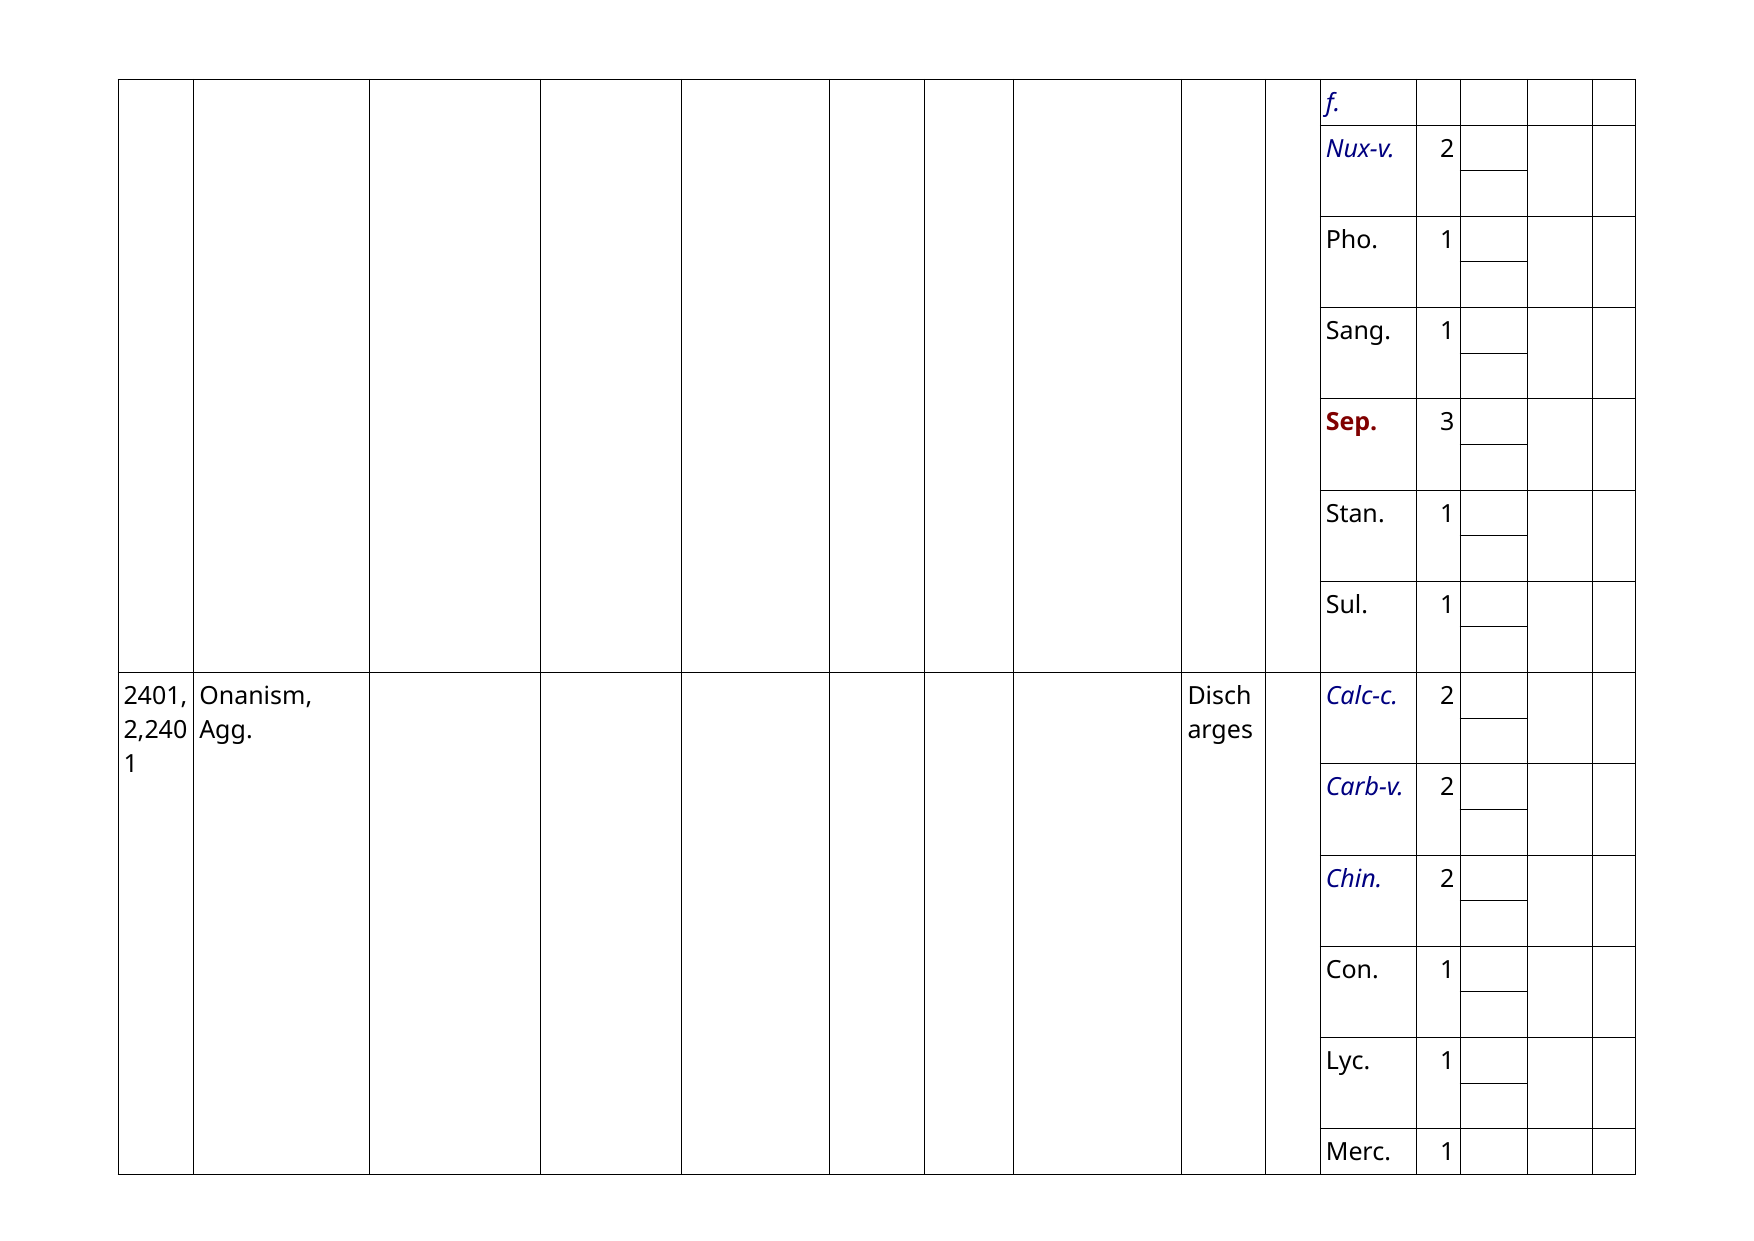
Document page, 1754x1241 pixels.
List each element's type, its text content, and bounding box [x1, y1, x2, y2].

table_cell [830, 673, 924, 1174]
table_cell [1417, 80, 1460, 124]
table_cell [119, 80, 193, 672]
table_cell [1461, 308, 1527, 353]
table_cell [1593, 764, 1635, 854]
table_cell [1182, 80, 1265, 672]
table_cell Stan. [1321, 491, 1416, 581]
table_cell Lyc. [1321, 1038, 1416, 1128]
table_cell [1461, 399, 1527, 444]
table_cell [370, 80, 540, 672]
table_cell [1461, 1129, 1527, 1174]
table_cell 2 [1417, 126, 1460, 216]
table_cell [541, 80, 681, 672]
table_cell [1461, 673, 1527, 718]
table_cell [1528, 856, 1592, 946]
table_cell Sang. [1321, 308, 1416, 398]
table_cell [1461, 491, 1527, 535]
table_cell 2401,2,2401 [119, 673, 193, 1174]
table_cell [925, 80, 1013, 672]
table_cell [1461, 80, 1527, 124]
table_cell 1 [1417, 217, 1460, 307]
table_cell Carb-v. [1321, 764, 1416, 854]
table_cell [1593, 1038, 1635, 1128]
table_cell [370, 673, 540, 1174]
table_cell [1461, 856, 1527, 900]
table_cell [925, 673, 1013, 1174]
table_cell [1461, 1038, 1527, 1083]
table_cell 1 [1417, 1129, 1460, 1174]
table_cell [1593, 673, 1635, 763]
table_cell Con. [1321, 947, 1416, 1037]
table_cell [1528, 491, 1592, 581]
table_cell [1593, 126, 1635, 216]
table_cell [1593, 1129, 1635, 1174]
table_cell 3 [1417, 399, 1460, 489]
table_cell Sul. [1321, 582, 1416, 672]
table_cell f. [1321, 80, 1416, 124]
table_cell Nux-v. [1321, 126, 1416, 216]
table_cell [1461, 810, 1527, 854]
table_cell [1528, 582, 1592, 672]
table_cell [830, 80, 924, 672]
table_cell [1593, 582, 1635, 672]
table_cell 1 [1417, 947, 1460, 1037]
table_cell [1593, 947, 1635, 1037]
table_cell 2 [1417, 856, 1460, 946]
table_cell 1 [1417, 582, 1460, 672]
table_cell [1593, 217, 1635, 307]
table_cell [1461, 354, 1527, 398]
table_cell [1593, 308, 1635, 398]
table_cell [1593, 80, 1635, 124]
table_cell [541, 673, 681, 1174]
table_cell [1528, 1038, 1592, 1128]
table_cell [1461, 947, 1527, 991]
table_cell [1461, 1084, 1527, 1128]
table_cell Calc-c. [1321, 673, 1416, 763]
table_cell [1593, 399, 1635, 489]
table_cell Pho. [1321, 217, 1416, 307]
table_cell [1014, 673, 1181, 1174]
table_cell [1461, 217, 1527, 261]
table_cell [1461, 445, 1527, 489]
table_cell [1461, 627, 1527, 672]
table_cell Sep. [1321, 399, 1416, 489]
table_cell [1461, 536, 1527, 581]
table_cell [1461, 126, 1527, 170]
table_cell Chin. [1321, 856, 1416, 946]
table_cell [1461, 719, 1527, 763]
table_cell [1528, 399, 1592, 489]
table_cell 2 [1417, 764, 1460, 854]
table_cell [194, 80, 369, 672]
table_cell [1593, 856, 1635, 946]
table_cell [1593, 491, 1635, 581]
table_cell [1266, 673, 1320, 1174]
table_cell [1461, 901, 1527, 946]
table_cell [1528, 126, 1592, 216]
table_cell [1014, 80, 1181, 672]
table_cell [1461, 992, 1527, 1037]
table_cell Merc. [1321, 1129, 1416, 1174]
table_cell [1528, 764, 1592, 854]
table_cell Discharges [1182, 673, 1265, 1174]
table_cell 1 [1417, 308, 1460, 398]
table_cell Onanism, Agg. [194, 673, 369, 1174]
table_cell 1 [1417, 1038, 1460, 1128]
table_cell [1528, 947, 1592, 1037]
table_cell [1528, 1129, 1592, 1174]
table_cell [1461, 262, 1527, 307]
table_cell [682, 80, 829, 672]
table_cell [1528, 80, 1592, 124]
table_cell [682, 673, 829, 1174]
table_cell 2 [1417, 673, 1460, 763]
table_cell [1461, 171, 1527, 216]
table_cell [1528, 673, 1592, 763]
table_cell [1528, 217, 1592, 307]
table_cell [1528, 308, 1592, 398]
table_cell [1461, 582, 1527, 626]
table_cell [1266, 80, 1320, 672]
table_cell 1 [1417, 491, 1460, 581]
table_cell [1461, 764, 1527, 809]
